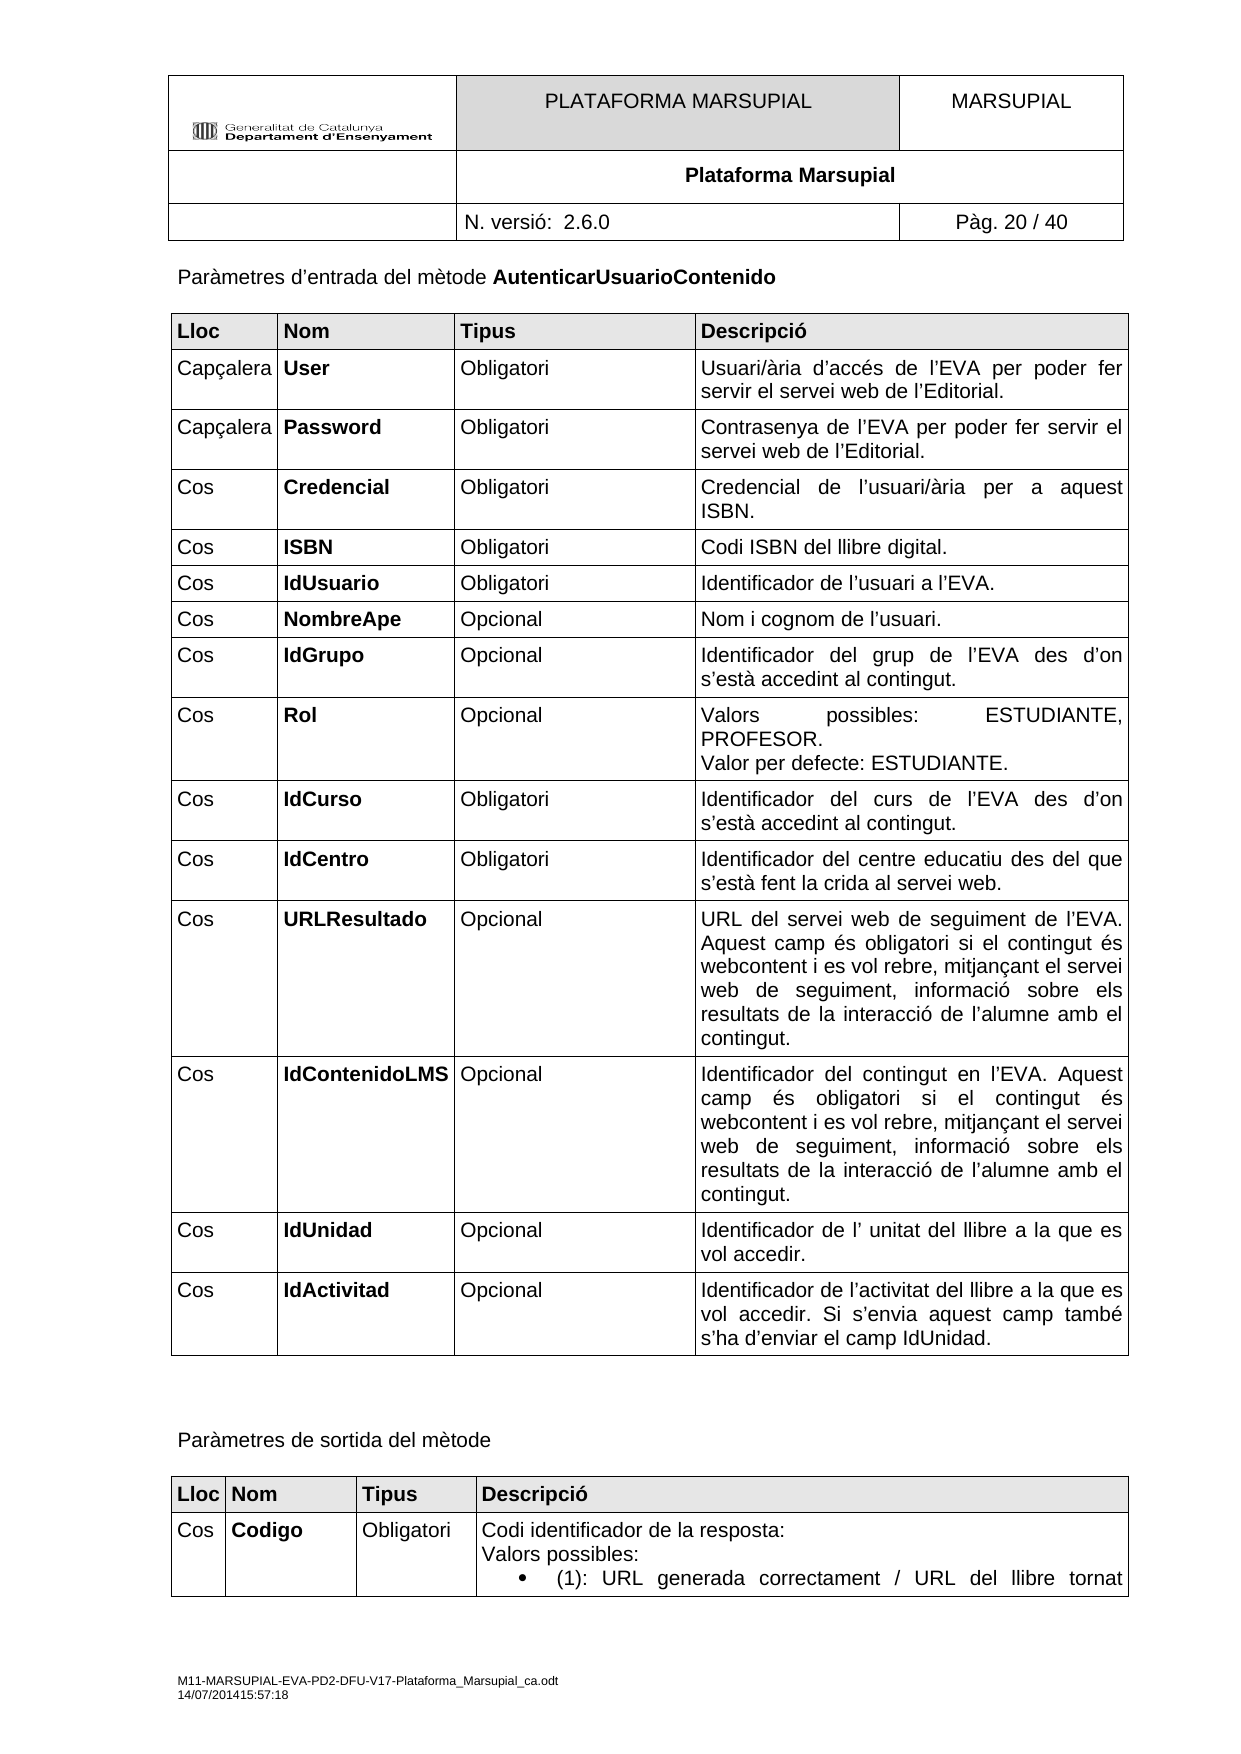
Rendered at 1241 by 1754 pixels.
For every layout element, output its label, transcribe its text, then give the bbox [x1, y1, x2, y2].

table_cell Obligatori [455, 566, 695, 601]
table_cell Valors possibles: ESTUDIANTE, PROFESOR. Valor per defecte: ESTUDIANTE. [696, 698, 1128, 780]
table_cell Cos [172, 1273, 277, 1355]
table_header Descripció [696, 314, 1128, 349]
table_cell Contrasenya de l’EVA per poder fer servir el servei web de l’Editorial. [696, 410, 1128, 469]
table_cell Obligatori [455, 470, 695, 529]
table_header Descripció [477, 1477, 1128, 1512]
table_cell Credencial de l’usuari/ària per a aquest ISBN. [696, 470, 1128, 529]
table_cell Opcional [455, 698, 695, 780]
table_cell IdCentro [278, 841, 454, 900]
table_cell IdUnidad [278, 1213, 454, 1271]
table_cell Cos [172, 638, 277, 696]
table_cell Cos [172, 470, 277, 529]
table_cell IdGrupo [278, 638, 454, 696]
table_cell Cos [172, 841, 277, 900]
table_cell Cos [172, 1213, 277, 1271]
table_cell Opcional [455, 901, 695, 1056]
table_cell URLResultado [278, 901, 454, 1056]
table_cell Cos [172, 698, 277, 780]
table_cell IdContenidoLMS [278, 1057, 454, 1212]
table_cell Obligatori [357, 1513, 476, 1596]
text Paràmetres de sortida del mètode [177, 1428, 1122, 1452]
table_cell Obligatori [455, 350, 695, 409]
table_cell Identificador del grup de l’EVA des d’on s’està accedint al contingut. [696, 638, 1128, 696]
table_cell Cos [172, 781, 277, 840]
table_cell Obligatori [455, 781, 695, 840]
table_header Tipus [357, 1477, 476, 1512]
table_cell Rol [278, 698, 454, 780]
table_cell IdUsuario [278, 566, 454, 601]
table_cell URL del servei web de seguiment de l’EVA. Aquest camp és obligatori si el contingut és webcontent i es vol rebre, mitjançant el servei web de seguiment, informació sobre els resultats de la interacció de l’alumne amb el contingut. [696, 901, 1128, 1056]
table_cell Codigo [226, 1513, 356, 1596]
table_cell Obligatori [455, 841, 695, 900]
table_cell Cos [172, 1057, 277, 1212]
table_header Nom [226, 1477, 356, 1512]
table_cell Usuari/ària d’accés de l’EVA per poder fer servir el servei web de l’Editorial. [696, 350, 1128, 409]
table_header Nom [278, 314, 454, 349]
table_cell IdCurso [278, 781, 454, 840]
table_cell Identificador de l’usuari a l’EVA. [696, 566, 1128, 601]
table_cell Codi ISBN del llibre digital. [696, 530, 1128, 565]
table_cell Opcional [455, 1213, 695, 1271]
table_cell Capçalera [172, 350, 277, 409]
table_cell Cos [172, 566, 277, 601]
table_cell ISBN [278, 530, 454, 565]
table_cell Opcional [455, 1057, 695, 1212]
table_cell Capçalera [172, 410, 277, 469]
table_cell Cos [172, 602, 277, 637]
table_cell Cos [172, 1513, 225, 1596]
table_cell Identificador del centre educatiu des del que s’està fent la crida al servei web. [696, 841, 1128, 900]
table_cell NombreApe [278, 602, 454, 637]
table_header Lloc [172, 314, 277, 349]
table_cell Obligatori [455, 410, 695, 469]
text Paràmetres d’entrada del mètode AutenticarUsuarioContenido [177, 265, 1122, 289]
table_cell Identificador de l’ unitat del llibre a la que es vol accedir. [696, 1213, 1128, 1271]
table_cell Identificador de l’activitat del llibre a la que es vol accedir. Si s’envia aquest camp també s’ha d’enviar el camp IdUnidad. [696, 1273, 1128, 1355]
table_cell Password [278, 410, 454, 469]
table_header Tipus [455, 314, 695, 349]
table_cell Nom i cognom de l’usuari. [696, 602, 1128, 637]
table_header Lloc [172, 1477, 225, 1512]
table_cell Credencial [278, 470, 454, 529]
table_cell Cos [172, 530, 277, 565]
table_cell Obligatori [455, 530, 695, 565]
table_cell User [278, 350, 454, 409]
table_cell IdActivitad [278, 1273, 454, 1355]
table_cell Opcional [455, 602, 695, 637]
table_cell Opcional [455, 638, 695, 696]
table_cell Identificador del contingut en l’EVA. Aquest camp és obligatori si el contingut és webcontent i es vol rebre, mitjançant el servei web de seguiment, informació sobre els resultats de la interacció de l’alumne amb el contingut. [696, 1057, 1128, 1212]
table_cell Identificador del curs de l’EVA des d’on s’està accedint al contingut. [696, 781, 1128, 840]
table_cell Opcional [455, 1273, 695, 1355]
table_cell Codi identificador de la resposta: Valors possibles: (1): URL generada correctament / URL del llibre tornat correctament. (0): Error inesperat / URL d’excepcions. (-1): Error al realitzar l’URL dinàmica / URL d’excepcions. (-2): La credencial no és vàlida/ URL d’excepcions. (-3): L'ISBN del llibre digital no és vàlid/ URL d’excepcions. (-4): La llicencia ha expirat / URL d’excepcions. (-5): L’identificador de la unitat no és vàlid / URL d’ excepcions. (-6): L’identificador de l'activitat no és vàlid / URL d’excepcions. (-7): Rol incorrecte. El valor del rol és incorrecte (-101): Autenticació incorrecta. L’usuari que sol·licita accés a aquest mètode del servei web no és correcte. (-102): Autenticació incorrecta. L’usuari que sol·licita accés a aquest mètode del servei web no té permisos suficients. [477, 1513, 1128, 1596]
table_cell Cos [172, 901, 277, 1056]
